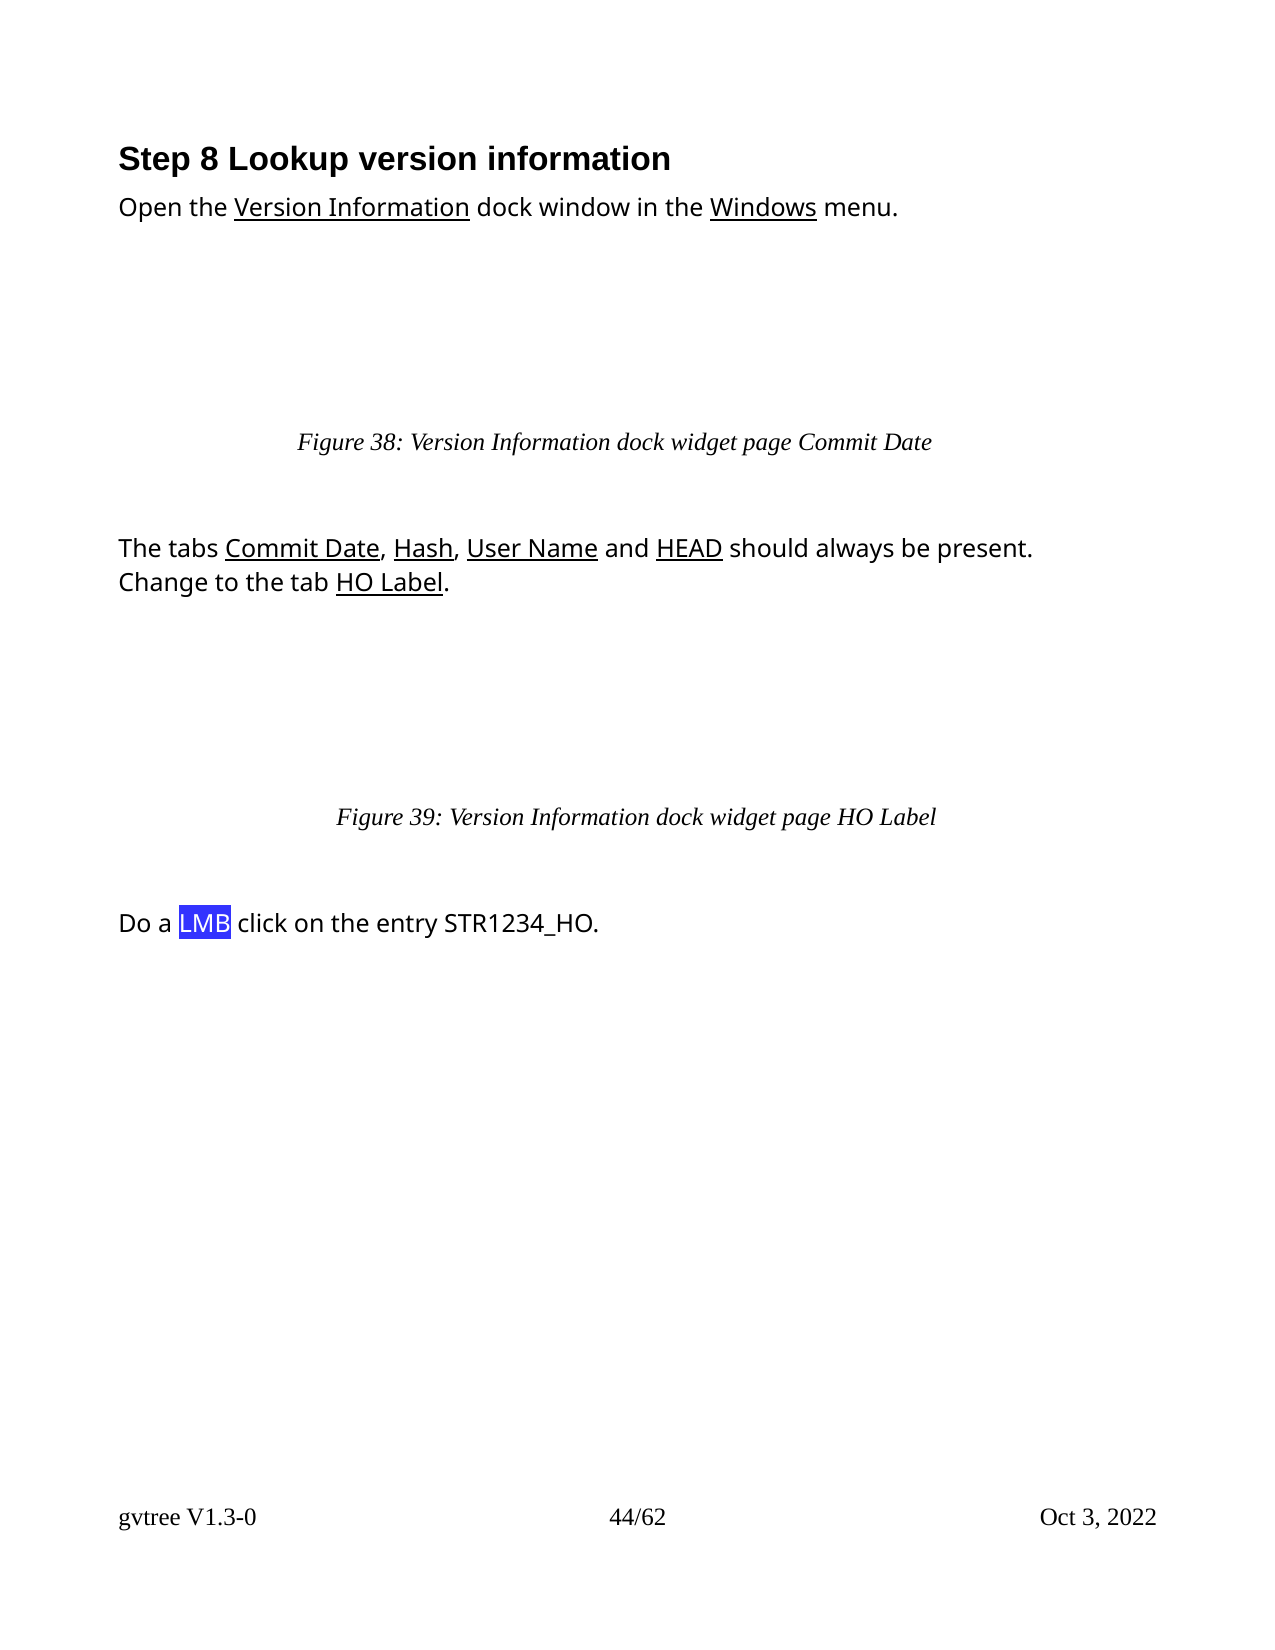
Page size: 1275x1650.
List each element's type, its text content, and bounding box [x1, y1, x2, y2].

subtitle Step 8 Lookup version information [118, 139, 1157, 178]
text Figure 39: Version Information dock widget page HO Label [297, 645, 978, 830]
text Figure 38: Version Information dock widget page Commit Date [297, 271, 978, 456]
text Change to the tab HO Label. [118, 565, 1157, 599]
text The tabs Commit Date, Hash, User Name and HEAD should always be present. [118, 531, 1157, 565]
text Open the Version Information dock window in the Windows menu. [118, 190, 1157, 224]
text Do a LMB click on the entry STR1234_HO. [118, 905, 1157, 939]
